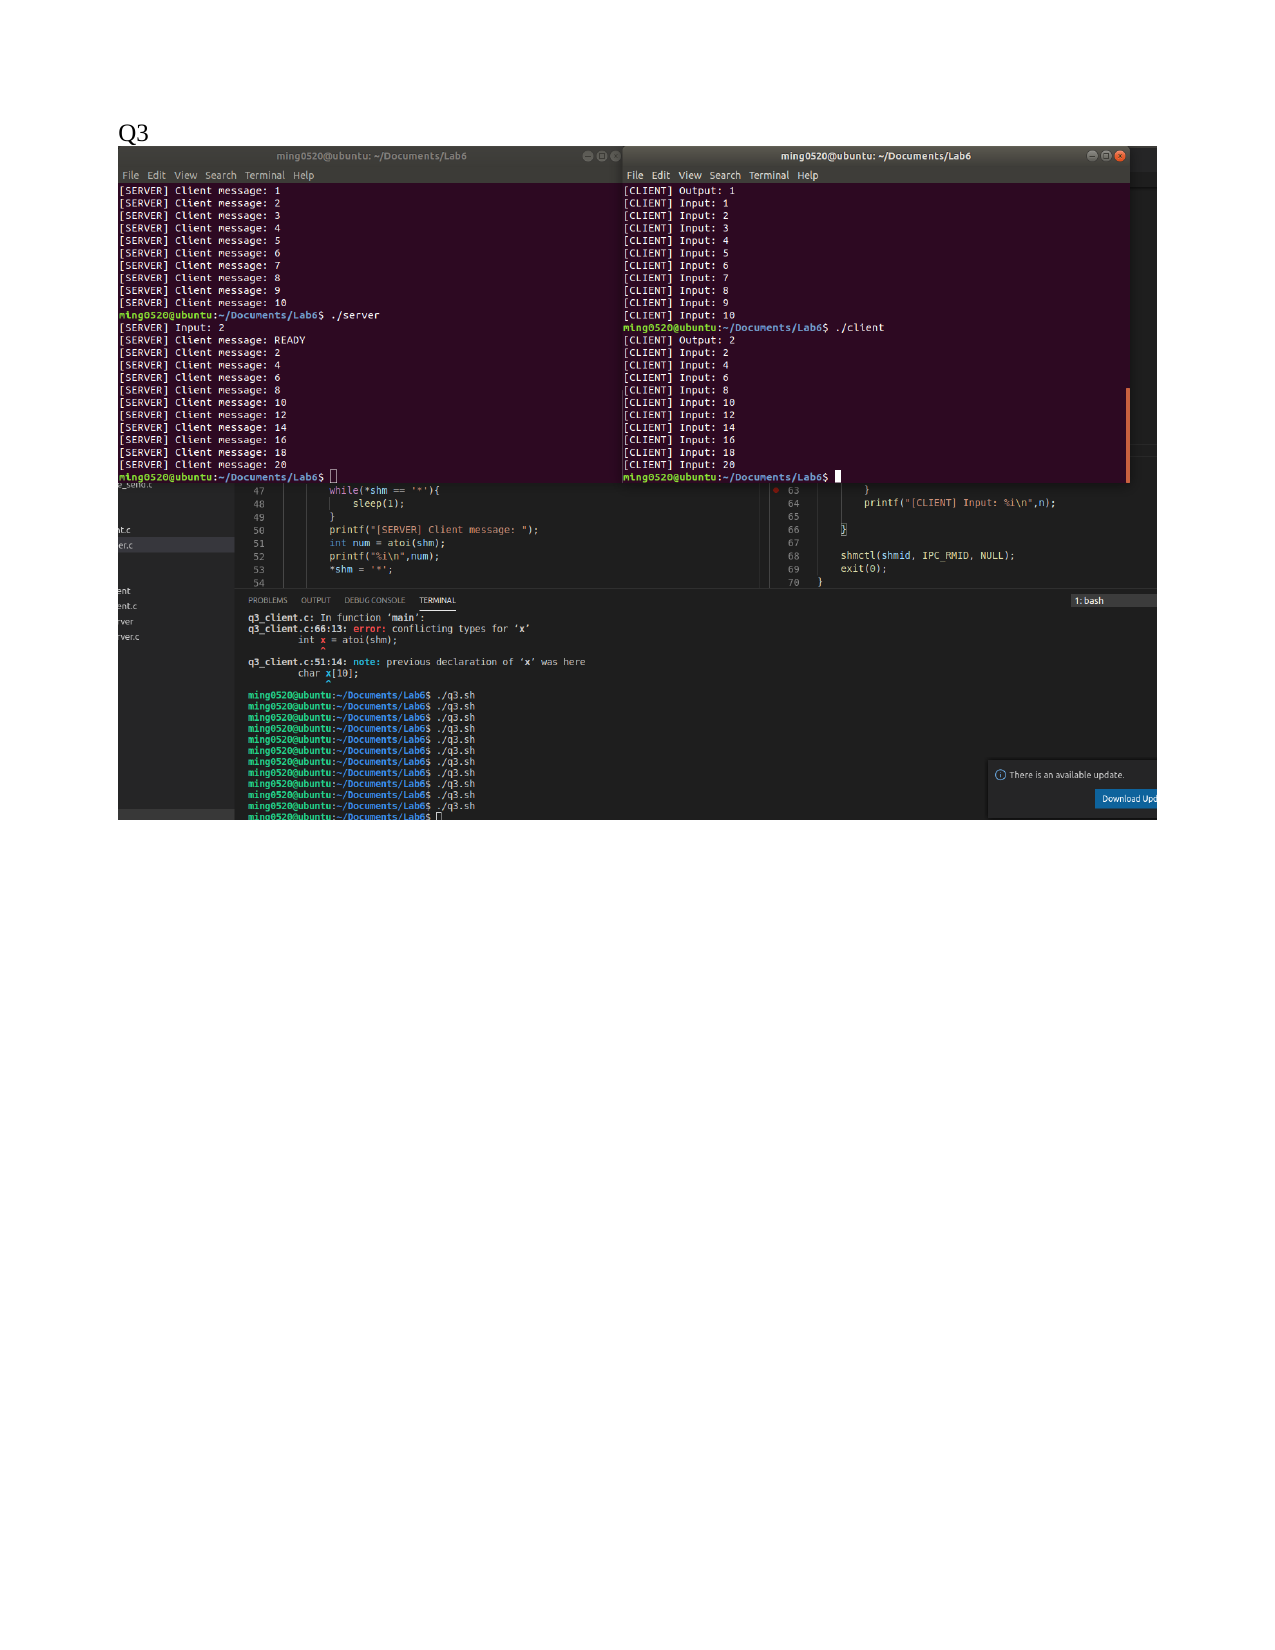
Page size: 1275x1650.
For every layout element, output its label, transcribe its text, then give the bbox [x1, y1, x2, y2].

text Q3 [118, 118, 1157, 146]
picture [118, 146, 1157, 820]
